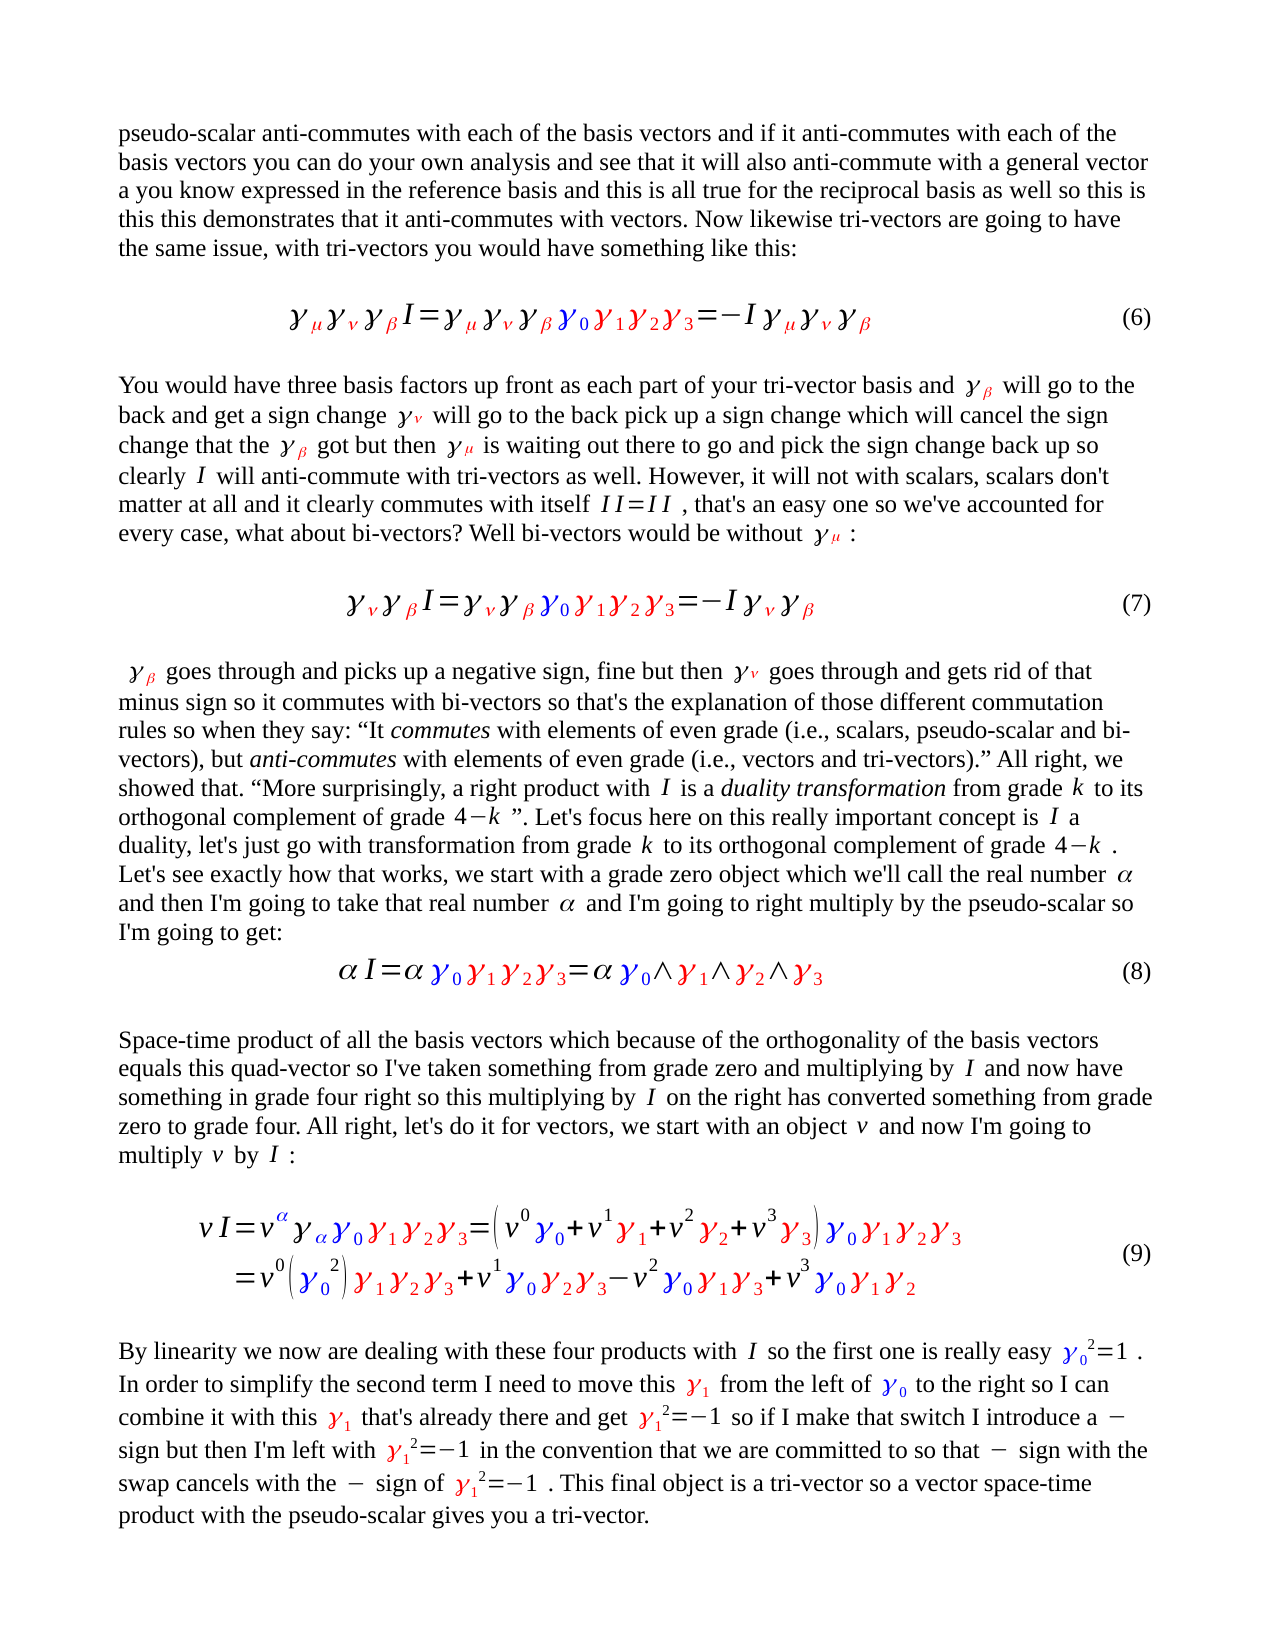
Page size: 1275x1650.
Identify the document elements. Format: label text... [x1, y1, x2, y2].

table_header [118, 1197, 1041, 1307]
table_header [118, 577, 1041, 627]
text By linearity we now are dealing with these four products withso the first one is really easy. [118, 1336, 1157, 1369]
table_header (9) [1041, 1197, 1157, 1307]
table_header (8) [1041, 945, 1157, 996]
text You would have three basis factors up front as each part of your tri-vector basis andwill go to the back and get a sign changewill go to the back pick up a sign change which will cancel the sign change that thegot but thenis waiting out there to go and pick the sign change back up so clearlywill anti-commute with tri-vectors as well. However, it will not with scalars, scalars don't matter at all and it clearly commutes with itself, that's an easy one so we've accounted for every case, what about bi-vectors? Well bi-vectors would be without: [118, 370, 1157, 548]
table_header [118, 945, 1041, 996]
table_header (7) [1041, 577, 1157, 627]
text pseudo-scalar anti-commutes with each of the basis vectors and if it anti-commutes with each of the basis vectors you can do your own analysis and see that it will also anti-commute with a general vector a you know expressed in the reference basis and this is all true for the reciprocal basis as well so this is this this demonstrates that it anti-commutes with vectors. Now likewise tri-vectors are going to have the same issue, with tri-vectors you would have something like this: [118, 118, 1157, 262]
text Space-time product of all the basis vectors which because of the orthogonality of the basis vectors equals this quad-vector so I've taken something from grade zero and multiplying byand now have something in grade four right so this multiplying byon the right has converted something from grade zero to grade four. All right, let's do it for vectors, we start with an objectand now I'm going to multiplyby: [118, 1025, 1157, 1168]
table_header [118, 291, 1041, 341]
text goes through and picks up a negative sign, fine but thengoes through and gets rid of that minus sign so it commutes with bi-vectors so that's the explanation of those different commutation rules so when they say: “It commutes with elements of even grade (i.e., scalars, pseudo-scalar and bi-vectors), but anti-commutes with elements of even grade (i.e., vectors and tri-vectors).” All right, we showed that. “More surprisingly, a right product withis a duality transformation from gradeto its orthogonal complement of grade”. Let's focus here on this really important concept isa duality, let's just go with transformation from gradeto its orthogonal complement of grade. [118, 656, 1157, 859]
table_header (6) [1041, 291, 1157, 341]
text Let's see exactly how that works, we start with a grade zero object which we'll call the real numberand then I'm going to take that real numberand I'm going to right multiply by the pseudo-scalar so I'm going to get: [118, 859, 1157, 945]
text In order to simplify the second term I need to move thisfrom the left ofto the right so I can combine it with thisthat's already there and getso if I make that switch I introduce asign but then I'm left within the convention that we are committed to so thatsign with the swap cancels with thesign of. This final object is a tri-vector so a vector space-time product with the pseudo-scalar gives you a tri-vector. [118, 1369, 1157, 1529]
